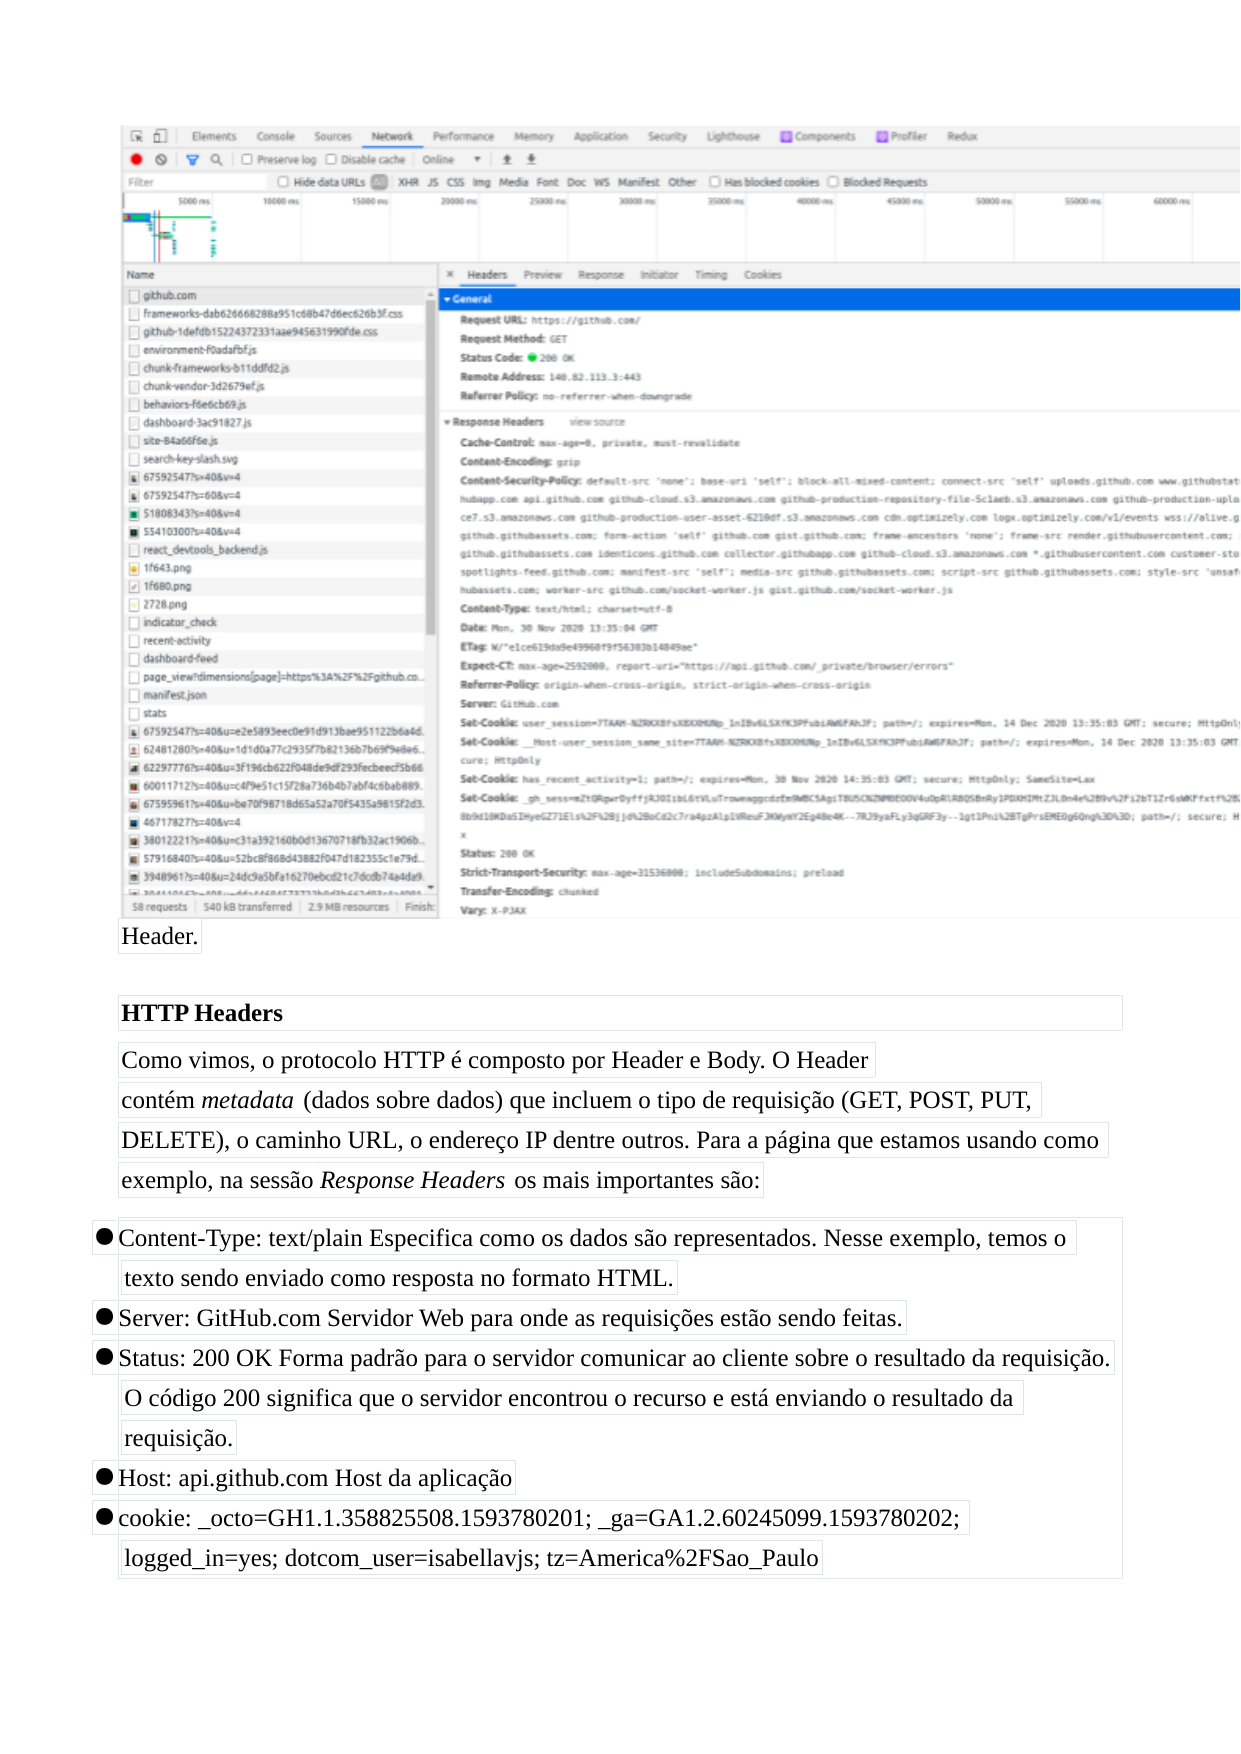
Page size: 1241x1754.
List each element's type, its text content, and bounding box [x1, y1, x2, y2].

text [202, 919, 1122, 953]
picture [118, 118, 1241, 919]
list Status: 200 OK Forma padrão para o servidor comunicar ao cliente sobre o resultado da requisição. O código 200 significa que o servidor encontrou o recurso e está enviando o resultado da requisição. [119, 1337, 1122, 1454]
list Content-Type: text/plain Especifica como os dados são representados. Nesse exemplo, temos o texto sendo enviado como resposta no formato HTML. [119, 1218, 1122, 1294]
text Como vimos, o protocolo HTTP é composto por Header e Body. O Header contém metadata (dados sobre dados) que incluem o tipo de requisição (GET, POST, PUT, DELETE), o caminho URL, o endereço IP dentre outros. Para a página que estamos usando como exemplo, na sessão Response Headers os mais importantes são: [118, 1042, 1122, 1197]
list Server: GitHub.com Servidor Web para onde as requisições estão sendo feitas. [119, 1297, 1122, 1334]
list Host: api.github.com Host da aplicação [119, 1457, 1122, 1494]
text Header. [119, 919, 201, 953]
subtitle HTTP Headers [119, 996, 1122, 1030]
list cookie: _octo=GH1.1.358825508.1593780201; _ga=GA1.2.60245099.1593780202; logged_in=yes; dotcom_user=isabellavjs; tz=America%2FSao_Paulo [119, 1497, 1122, 1578]
